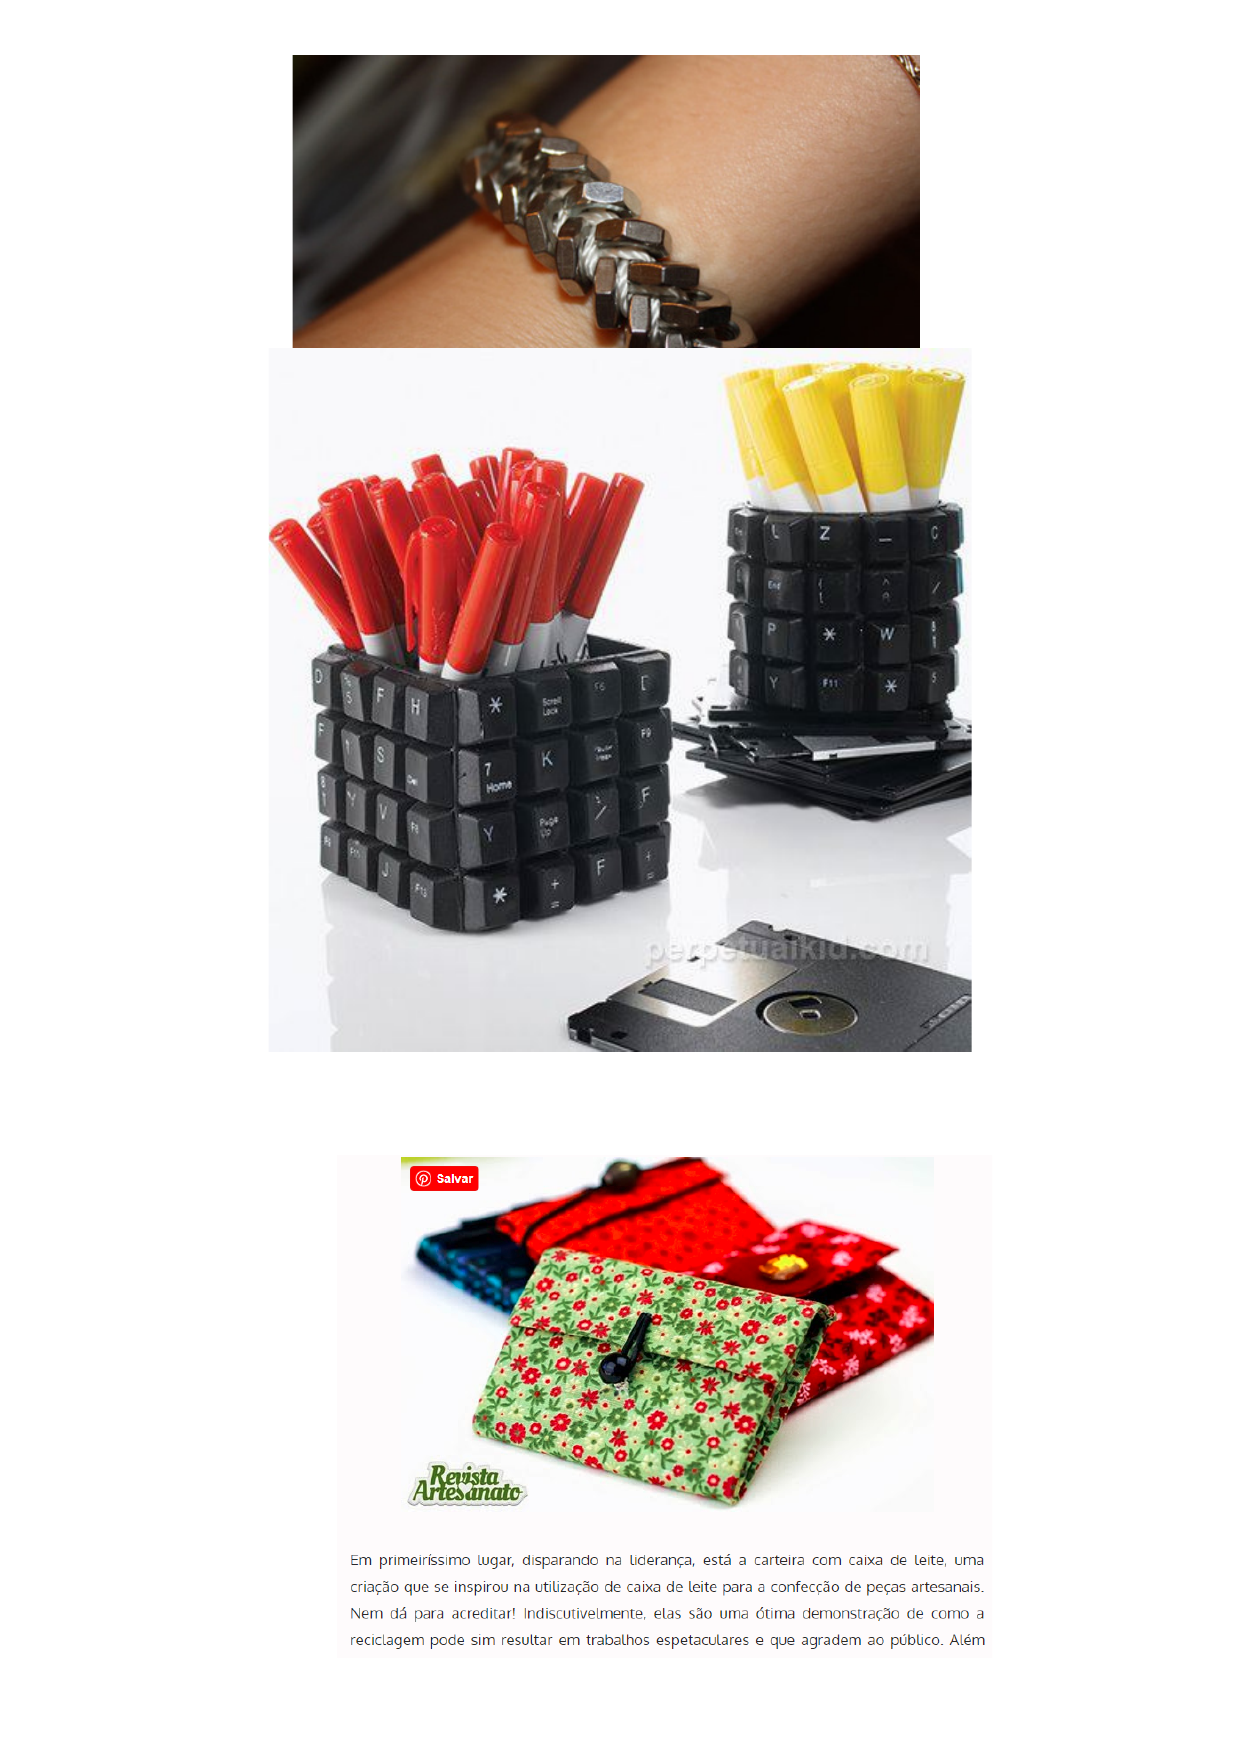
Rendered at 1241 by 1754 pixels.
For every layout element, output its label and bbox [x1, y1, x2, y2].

picture [337, 1155, 993, 1658]
picture [268, 55, 972, 1052]
